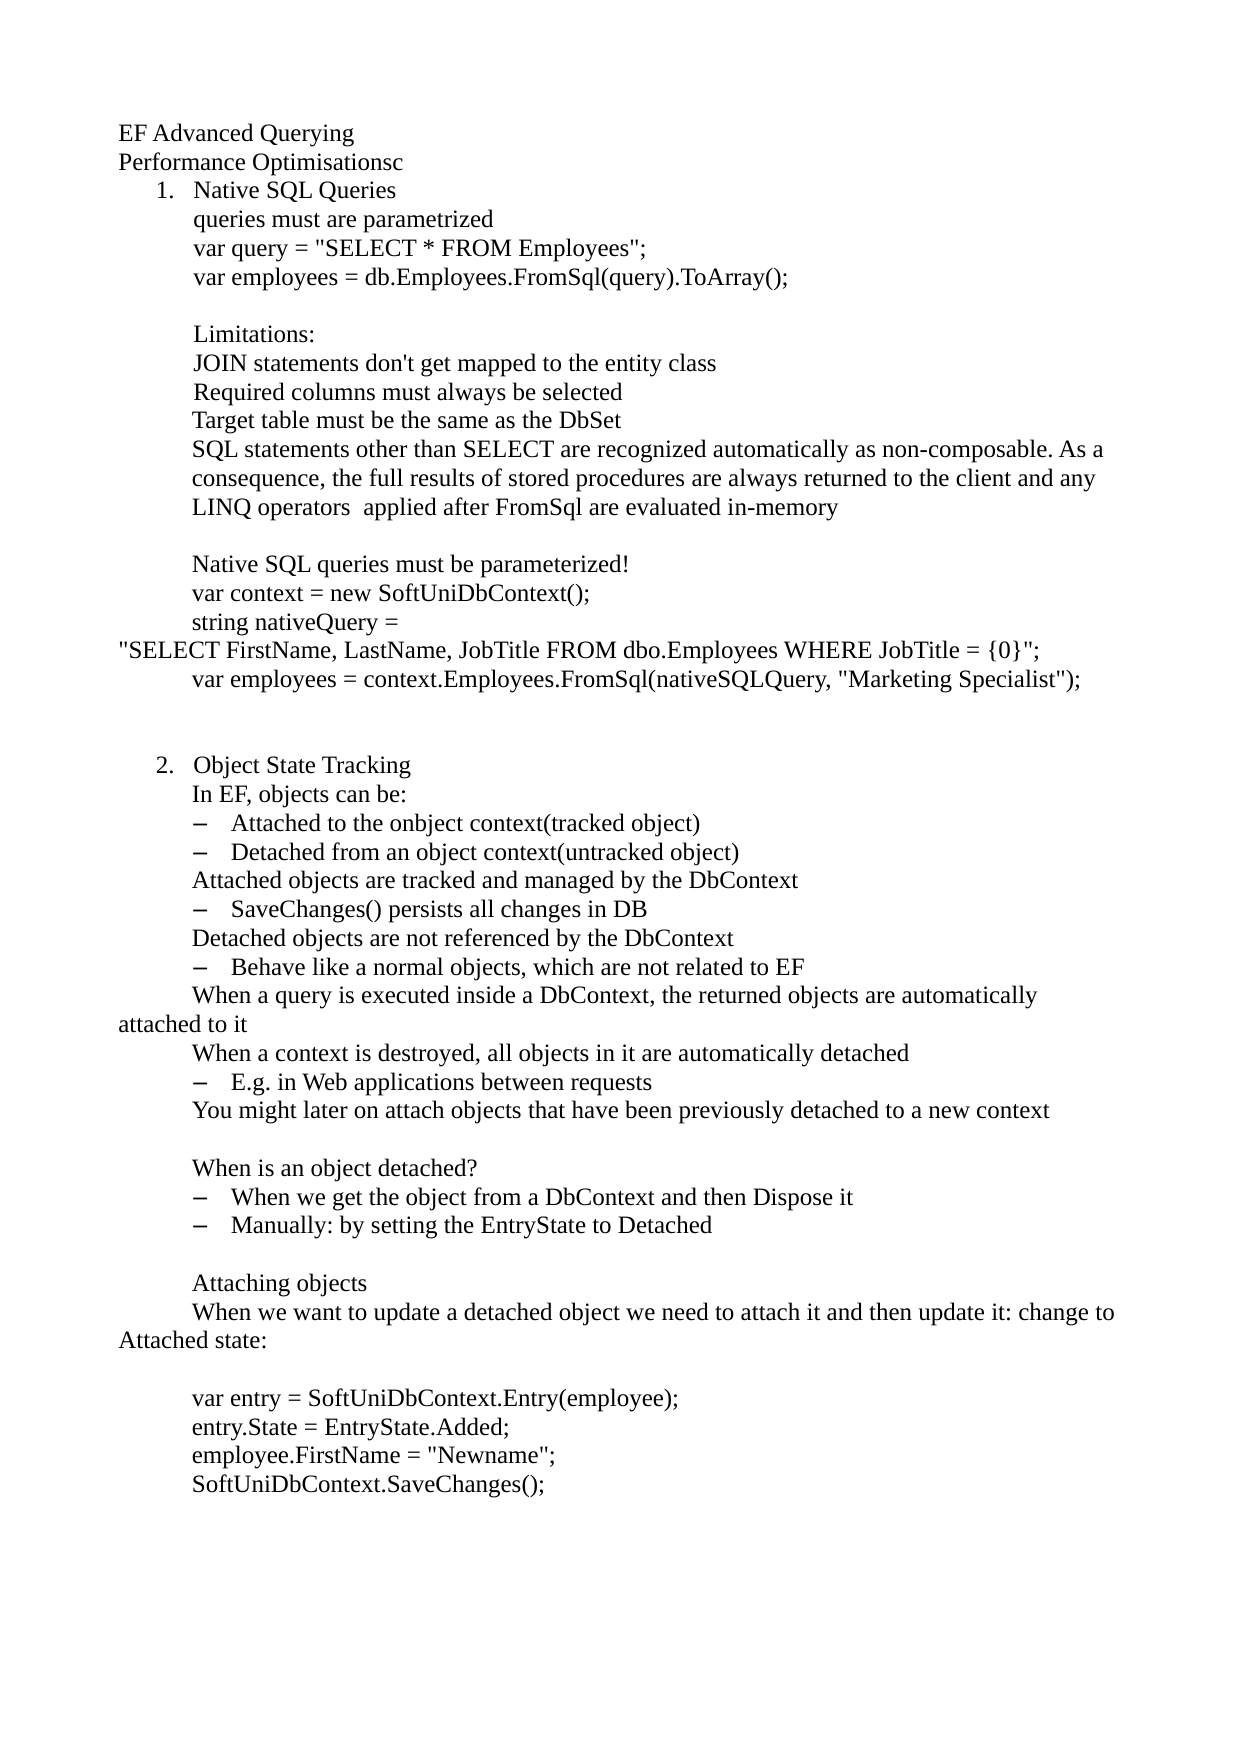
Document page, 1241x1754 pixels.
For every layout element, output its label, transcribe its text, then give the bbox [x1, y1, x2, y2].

text Target table must be the same as the DbSet [118, 406, 1122, 434]
text var context = new SoftUniDbContext(); [118, 578, 1122, 607]
list When we get the object from a DbContext and then Dispose it [193, 1182, 1122, 1211]
list var employees = db.Employees.FromSql(query).ToArray(); [156, 262, 1122, 291]
list Limitations: [156, 319, 1122, 348]
text SQL statements other than SELECT are recognized automatically as non-composable. As a consequence, the full results of stored procedures are always returned to the client and any LINQ operators applied after FromSql are evaluated in-memory [118, 434, 1122, 521]
text Native SQL queries must be parameterized! [118, 549, 1122, 578]
text entry.State = EntryState.Added; [118, 1412, 1122, 1441]
text var entry = SoftUniDbContext.Entry(employee); [118, 1383, 1122, 1412]
text Attached objects are tracked and managed by the DbContext [118, 866, 1122, 894]
text In EF, objects can be: [118, 779, 1122, 808]
text When a context is destroyed, all objects in it are automatically detached [118, 1038, 1122, 1067]
list JOIN statements don't get mapped to the entity class [156, 348, 1122, 377]
list queries must are parametrized [156, 204, 1122, 233]
text string nativeQuery = [118, 607, 1122, 636]
list Native SQL Queries [156, 176, 1122, 204]
list Object State Tracking [156, 751, 1122, 779]
text SoftUniDbContext.SaveChanges(); [118, 1469, 1122, 1498]
text employee.FirstName = "Newname"; [118, 1441, 1122, 1469]
text Detached objects are not referenced by the DbContext [118, 923, 1122, 952]
list Attached to the onbject context(tracked object) [193, 808, 1122, 837]
text EF Advanced Querying [118, 118, 1122, 147]
list Manually: by setting the EntryState to Detached [193, 1211, 1122, 1239]
list Behave like a normal objects, which are not related to EF [193, 952, 1122, 981]
list Detached from an object context(untracked object) [193, 837, 1122, 866]
text "SELECT FirstName, LastName, JobTitle FROM dbo.Employees WHERE JobTitle = {0}"; [118, 636, 1122, 664]
text When is an object detached? [118, 1153, 1122, 1182]
list var query = "SELECT * FROM Employees"; [156, 233, 1122, 262]
list SaveChanges() persists all changes in DB [193, 894, 1122, 923]
text var employees = context.Employees.FromSql(nativeSQLQuery, "Marketing Specialist"); [118, 664, 1122, 693]
list E.g. in Web applications between requests [193, 1067, 1122, 1096]
text Attaching objects [118, 1268, 1122, 1297]
text When we want to update a detached object we need to attach it and then update it: change to Attached state: [118, 1297, 1122, 1354]
list Required columns must always be selected [156, 377, 1122, 406]
text You might later on attach objects that have been previously detached to a new context [118, 1096, 1122, 1124]
text When a query is executed inside a DbContext, the returned objects are automatically attached to it [118, 981, 1122, 1038]
text Performance Optimisationsc [118, 147, 1122, 176]
